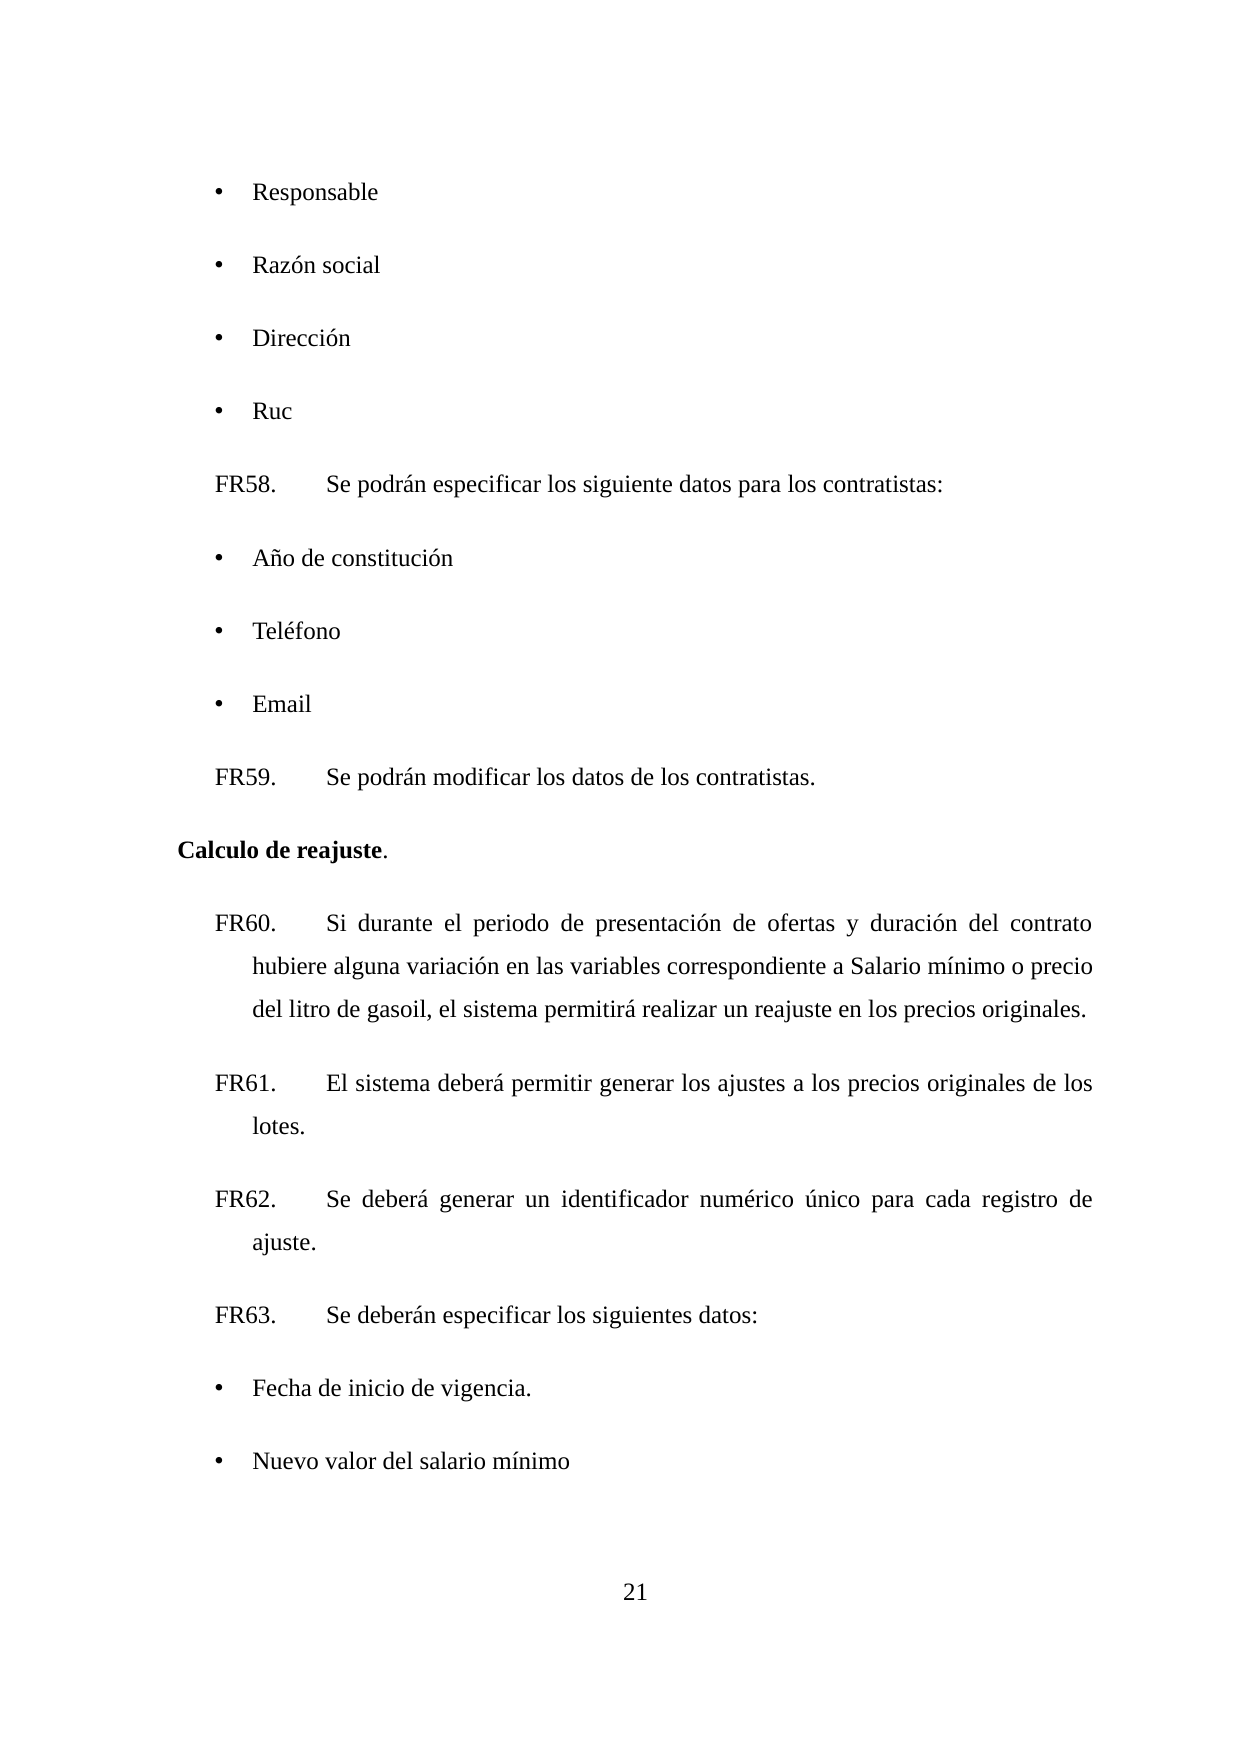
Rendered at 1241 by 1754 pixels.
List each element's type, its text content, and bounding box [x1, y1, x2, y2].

list Se podrán modificar los datos de los contratistas. [214, 762, 1093, 791]
text Calculo de reajuste. [175, 835, 1093, 864]
list Dirección [214, 323, 1093, 352]
list Nuevo valor del salario mínimo [214, 1446, 1093, 1475]
list Teléfono [214, 616, 1093, 644]
list Se deberán especificar los siguientes datos: [214, 1300, 1093, 1329]
list Fecha de inicio de vigencia. [214, 1373, 1093, 1402]
list El sistema deberá permitir generar los ajustes a los precios originales de los lotes. [214, 1068, 1093, 1139]
list Se deberá generar un identificador numérico único para cada registro de ajuste. [214, 1184, 1093, 1256]
list Email [214, 689, 1093, 718]
list Responsable [214, 177, 1093, 206]
list Se podrán especificar los siguiente datos para los contratistas: [214, 469, 1093, 498]
list Año de constitución [214, 543, 1093, 571]
list Razón social [214, 250, 1093, 279]
list Ruc [214, 396, 1093, 425]
list Si durante el periodo de presentación de ofertas y duración del contrato hubiere alguna variación en las variables correspondiente a Salario mínimo o precio del litro de gasoil, el sistema permitirá realizar un reajuste en los precios originales. [214, 908, 1093, 1023]
